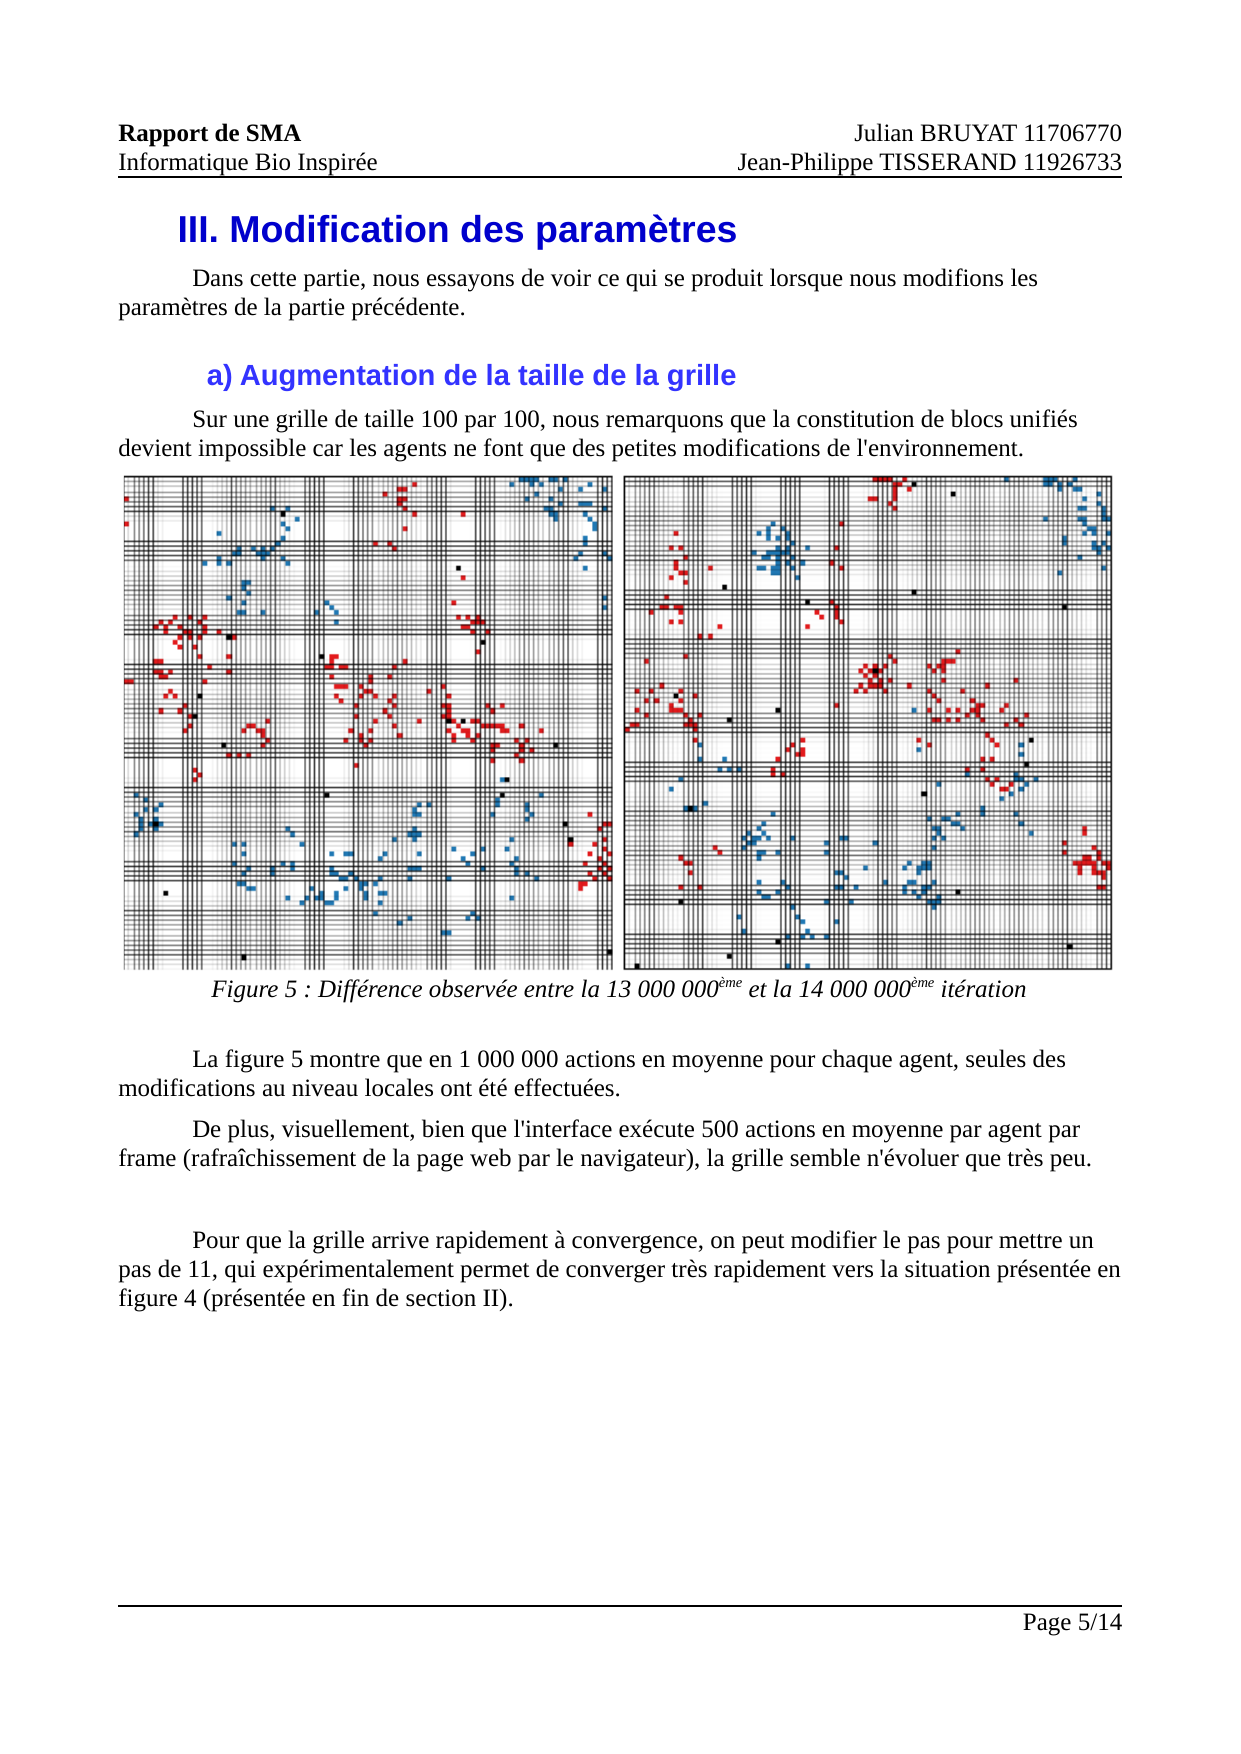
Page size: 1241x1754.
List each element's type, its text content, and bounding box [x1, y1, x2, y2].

text De plus, visuellement, bien que l'interface exécute 500 actions en moyenne par agent par frame (rafraîchissement de la page web par le navigateur), la grille semble n'évoluer que très peu. [118, 1114, 1122, 1171]
text Sur une grille de taille 100 par 100, nous remarquons que la constitution de blocs unifiés devient impossible car les agents ne font que des petites modifications de l'environnement. [118, 404, 1122, 461]
text La figure 5 montre que en 1 000 000 actions en moyenne pour chaque agent, seules des modifications au niveau locales ont été effectuées. [118, 1044, 1122, 1101]
text Dans cette partie, nous essayons de voir ce qui se produit lorsque nous modifions les paramètres de la partie précédente. [118, 263, 1122, 320]
text Figure 5 : Différence observée entre la 13 000 000ème et la 14 000 000ème itération [124, 974, 1116, 1003]
subtitle a) Augmentation de la taille de la grille [207, 358, 1122, 391]
subtitle III. Modification des paramètres [177, 207, 1122, 250]
text Pour que la grille arrive rapidement à convergence, on peut modifier le pas pour mettre un pas de 11, qui expérimentalement permet de converger très rapidement vers la situation présentée en figure 4 (présentée en fin de section II). [118, 1225, 1122, 1311]
